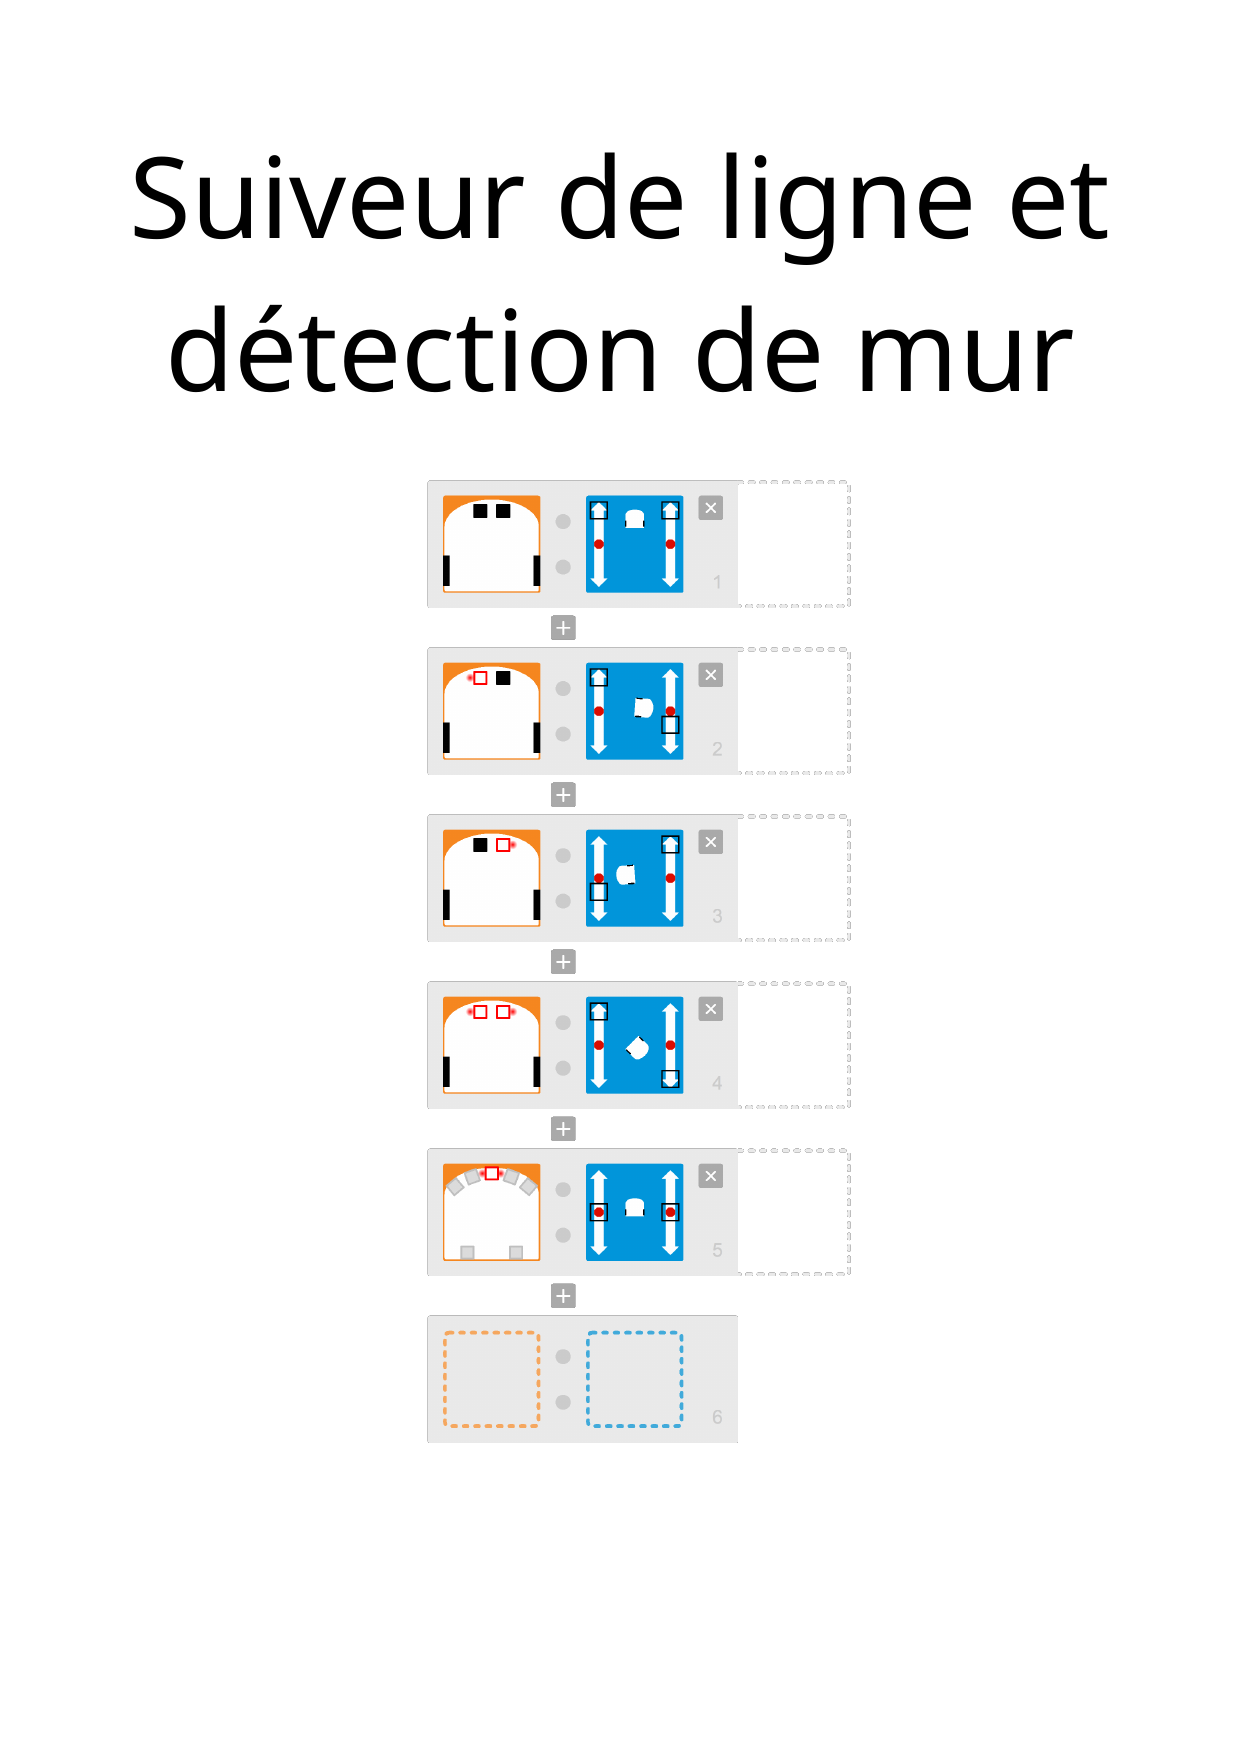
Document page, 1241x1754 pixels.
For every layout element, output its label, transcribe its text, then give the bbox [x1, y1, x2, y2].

text Suiveur de ligne et détection de mur [118, 118, 1122, 424]
picture [359, 465, 881, 1518]
